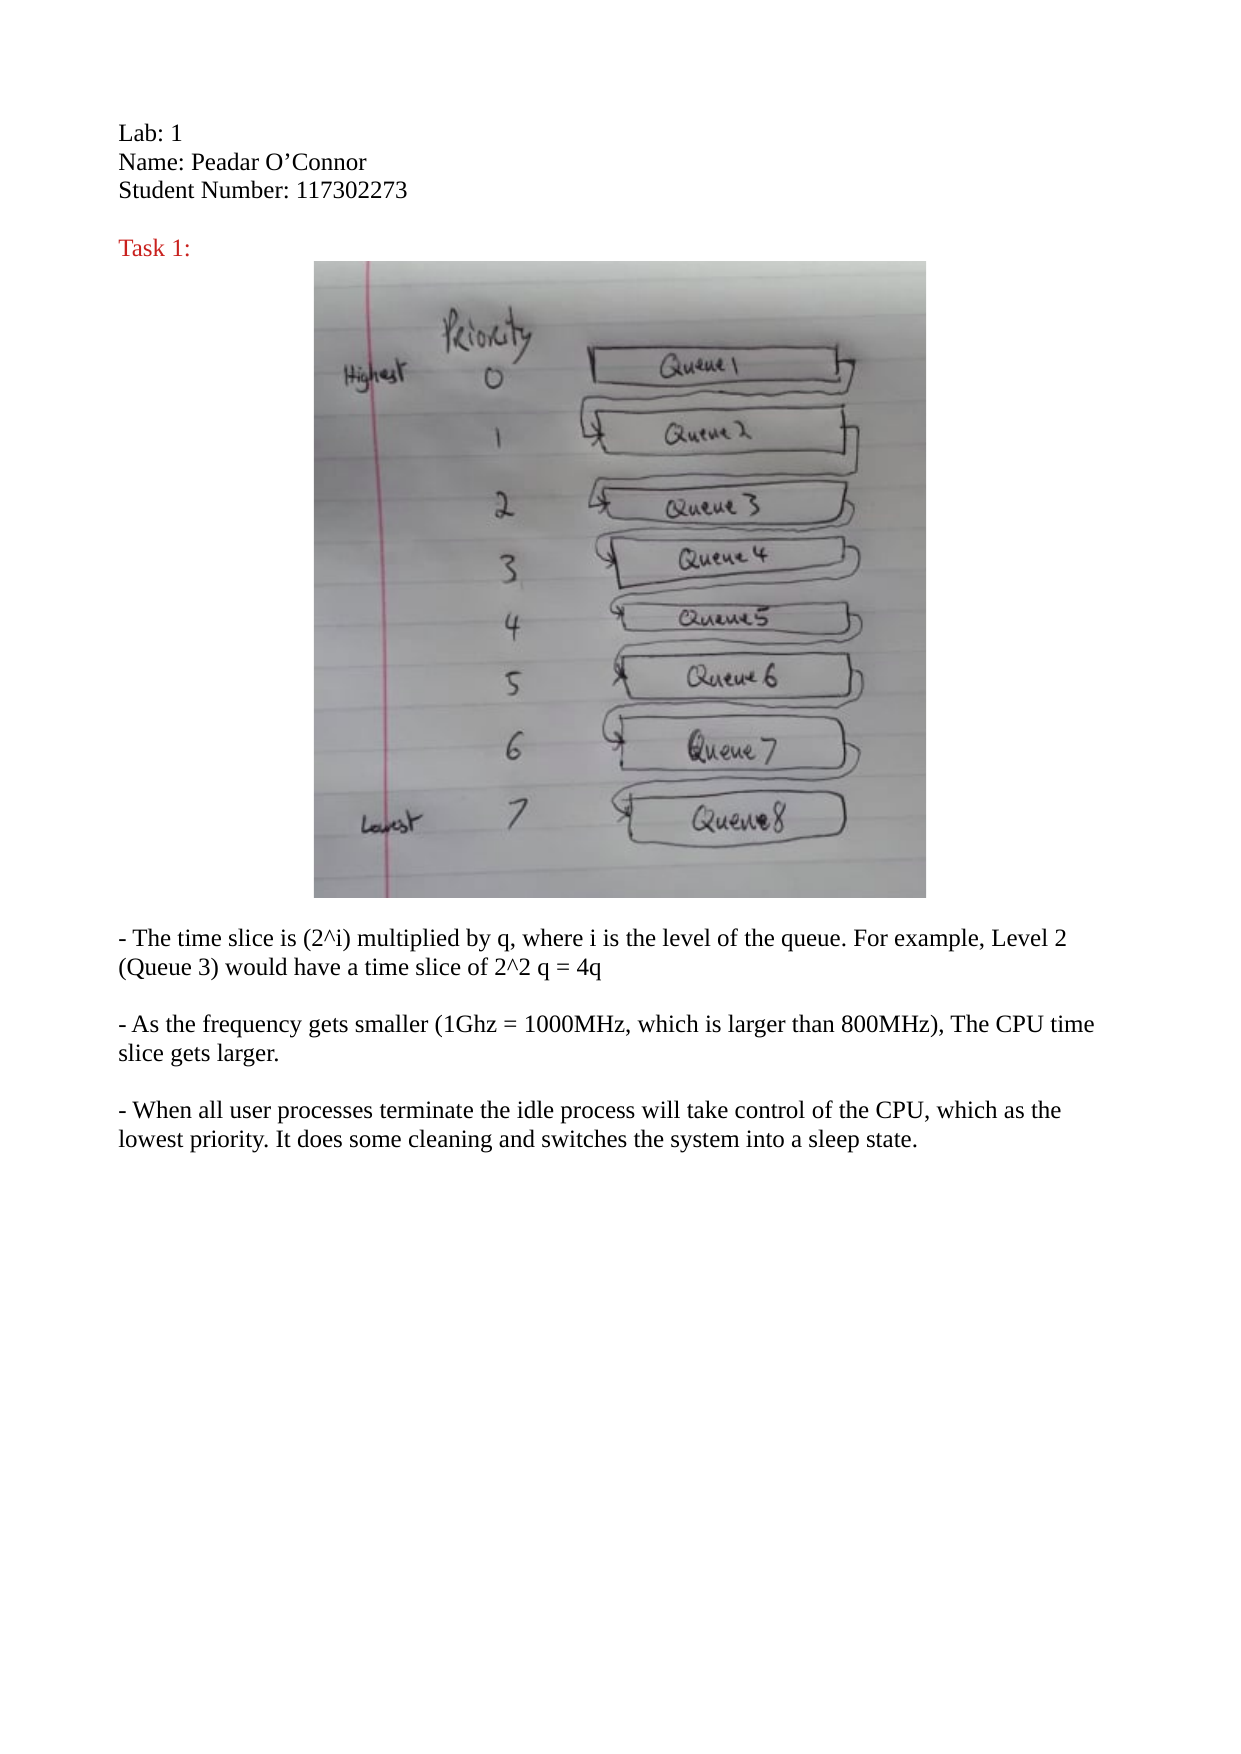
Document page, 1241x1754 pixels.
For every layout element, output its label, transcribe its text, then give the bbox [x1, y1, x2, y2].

text - As the frequency gets smaller (1Ghz = 1000MHz, which is larger than 800MHz), The CPU time slice gets larger. [118, 1009, 1122, 1067]
picture [313, 261, 927, 898]
text Student Number: 117302273 [118, 176, 1122, 204]
text Name: Peadar O’Connor [118, 147, 1122, 176]
text Task 1: [118, 233, 1122, 262]
text - The time slice is (2^i) multiplied by q, where i is the level of the queue. For example, Level 2 (Queue 3) would have a time slice of 2^2 q = 4q [118, 923, 1122, 981]
text Lab: 1 [118, 118, 1122, 147]
text - When all user processes terminate the idle process will take control of the CPU, which as the lowest priority. It does some cleaning and switches the system into a sleep state. [118, 1096, 1122, 1153]
